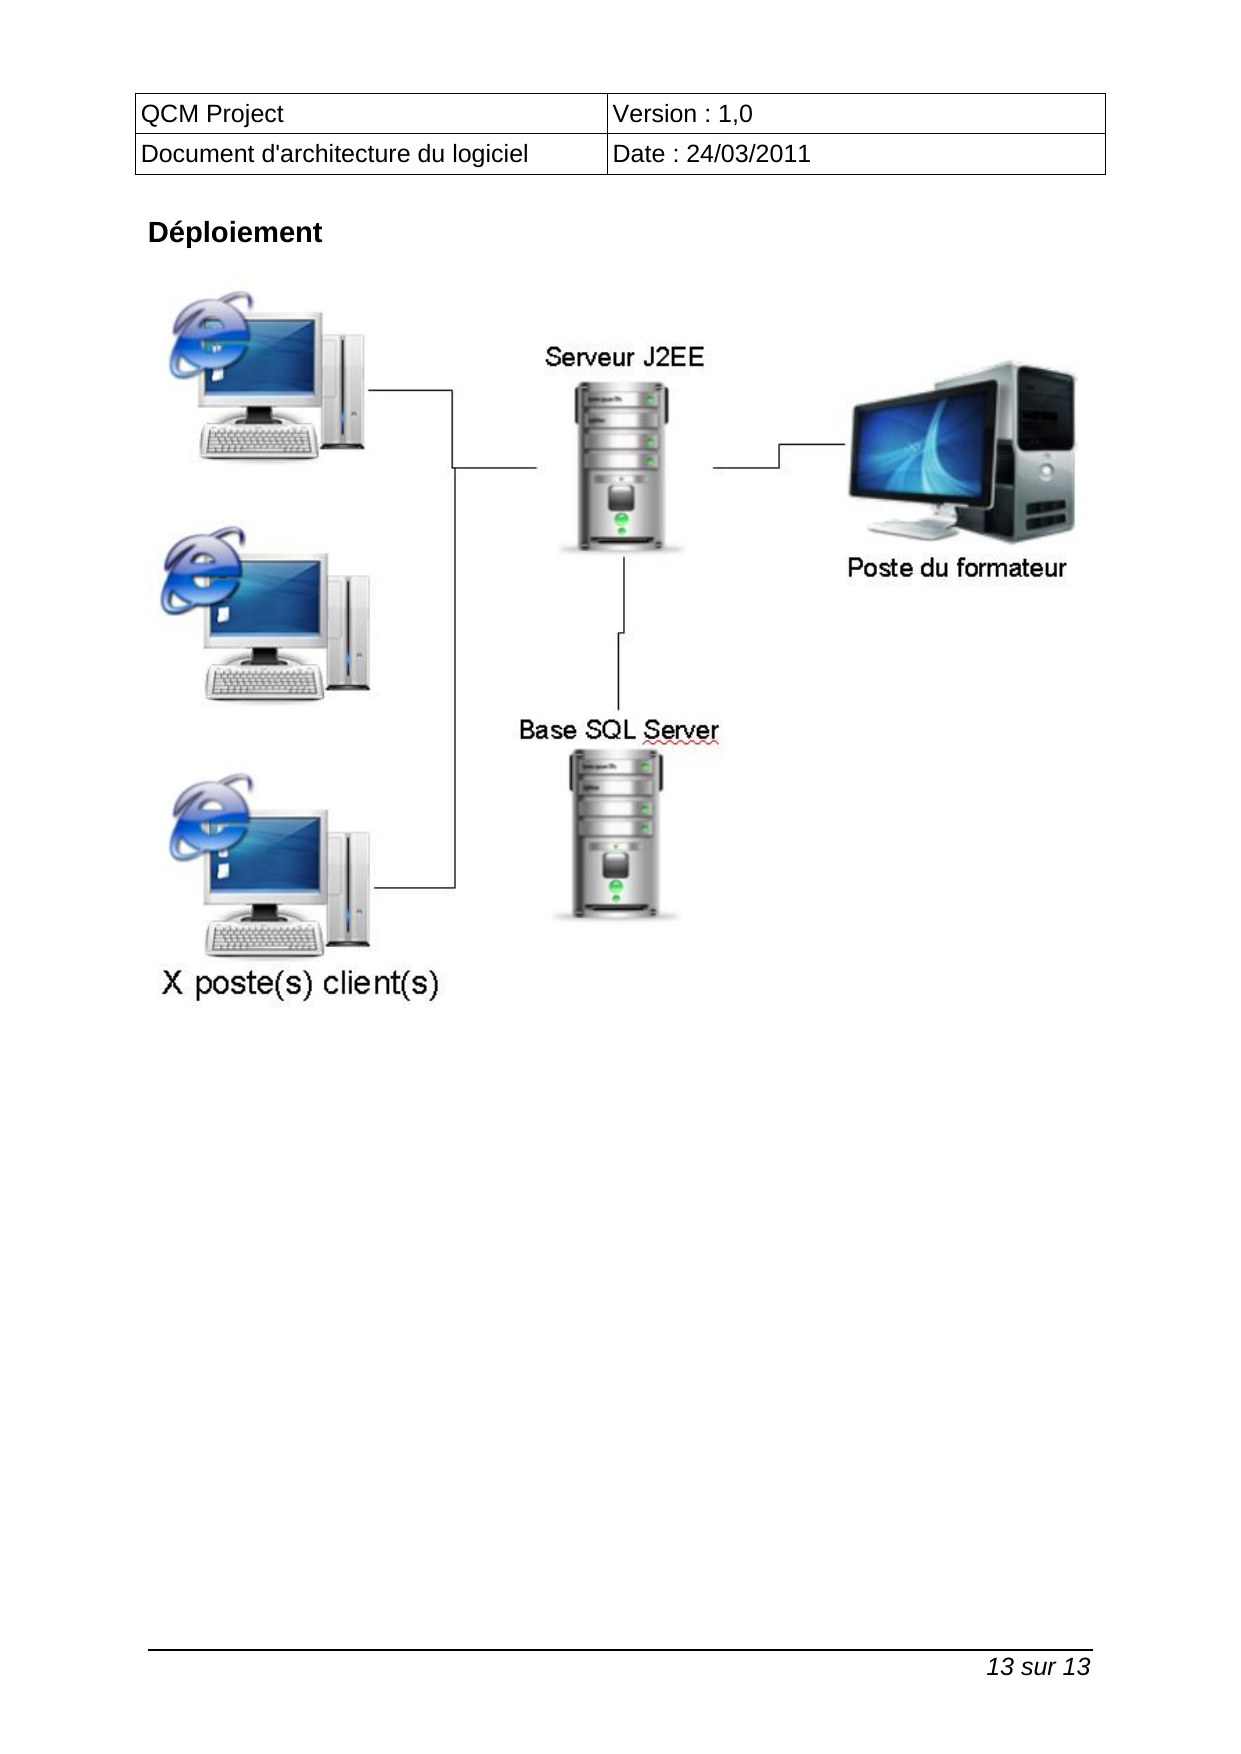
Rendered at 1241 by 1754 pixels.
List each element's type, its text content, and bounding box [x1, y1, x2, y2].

picture [147, 254, 1093, 1026]
subtitle Déploiement [148, 215, 1093, 248]
